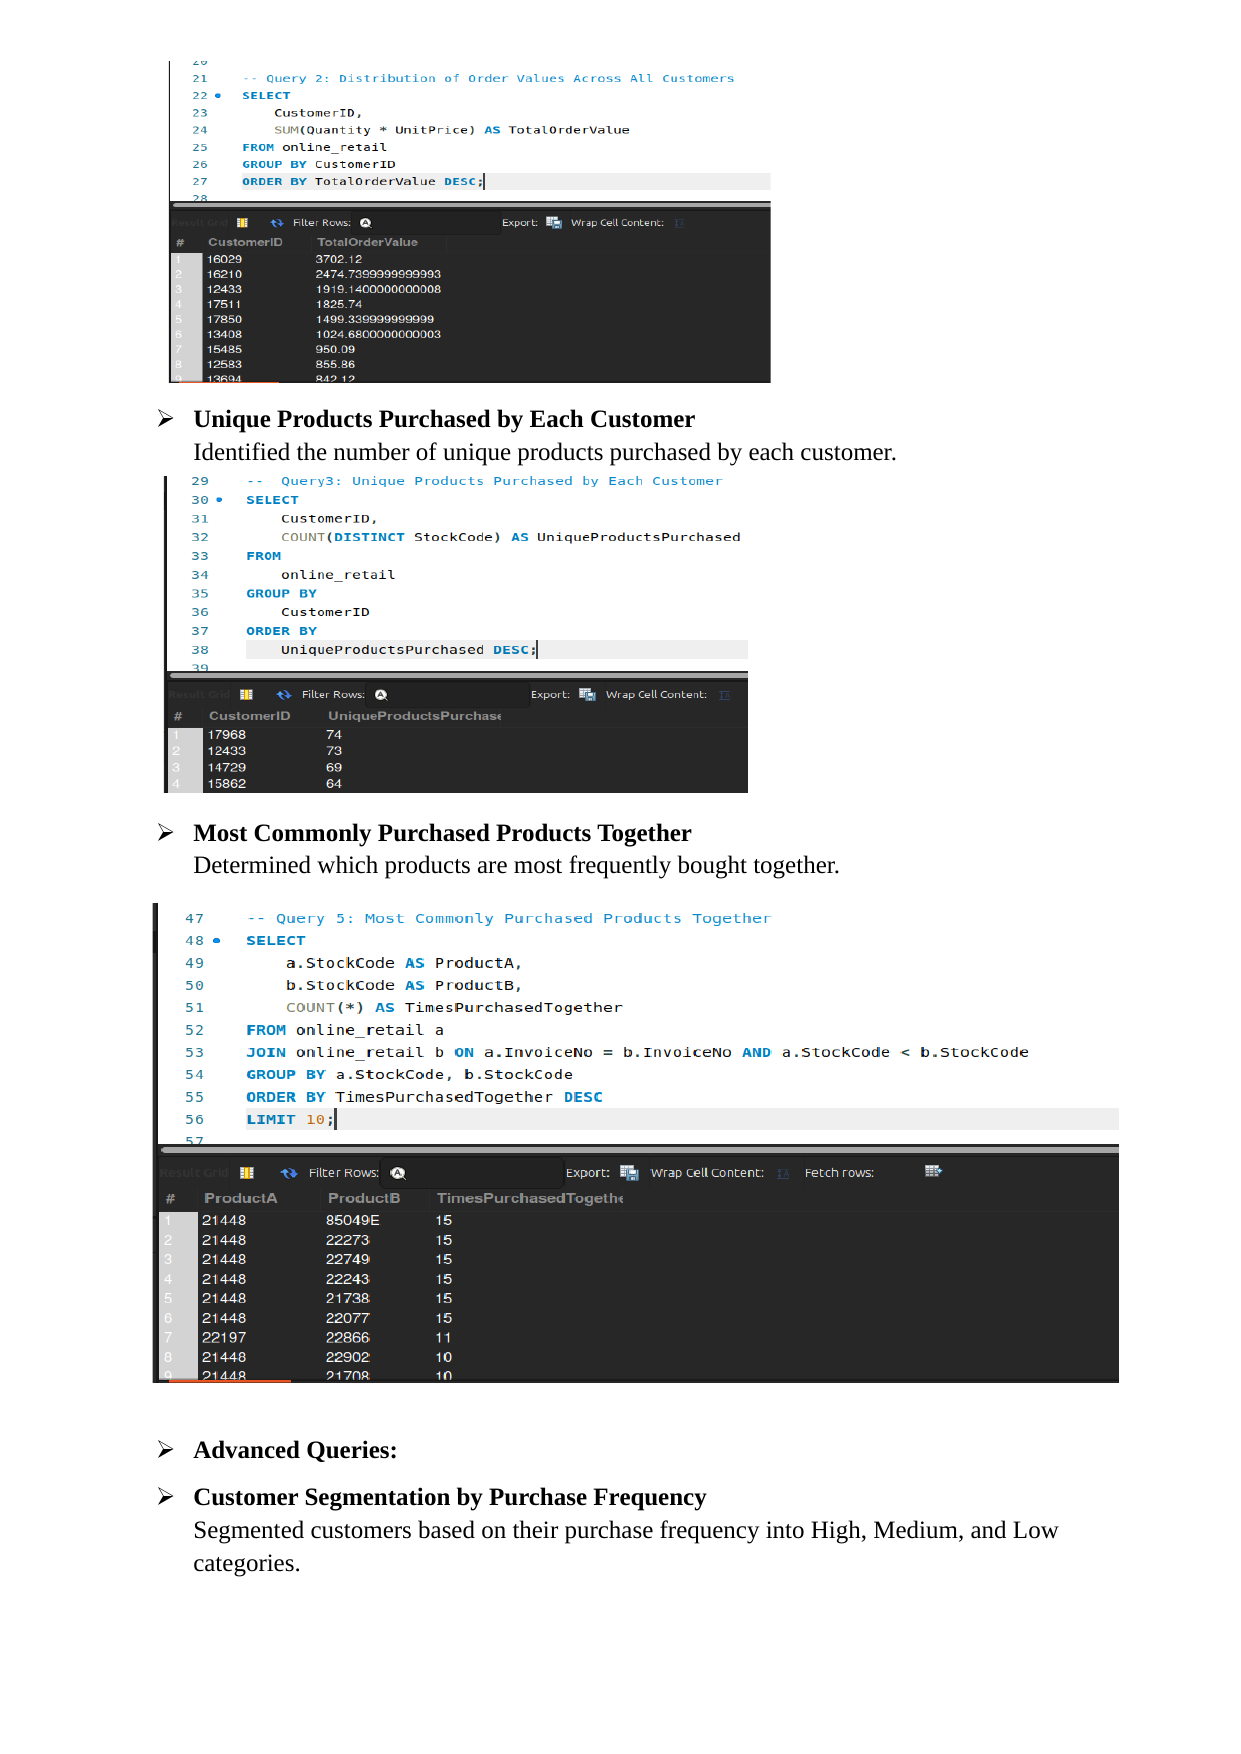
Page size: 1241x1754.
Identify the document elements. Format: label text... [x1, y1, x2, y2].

picture [163, 476, 748, 793]
list Advanced Queries: [156, 1435, 1122, 1463]
list Most Commonly Purchased Products Together Determined which products are most frequently bought together. [156, 818, 1122, 879]
picture [152, 903, 1119, 1383]
list Unique Products Purchased by Each Customer Identified the number of unique products purchased by each customer. [156, 404, 1122, 466]
list Customer Segmentation by Purchase Frequency Segmented customers based on their purchase frequency into High, Medium, and Low categories. [156, 1482, 1122, 1577]
picture [168, 61, 771, 383]
